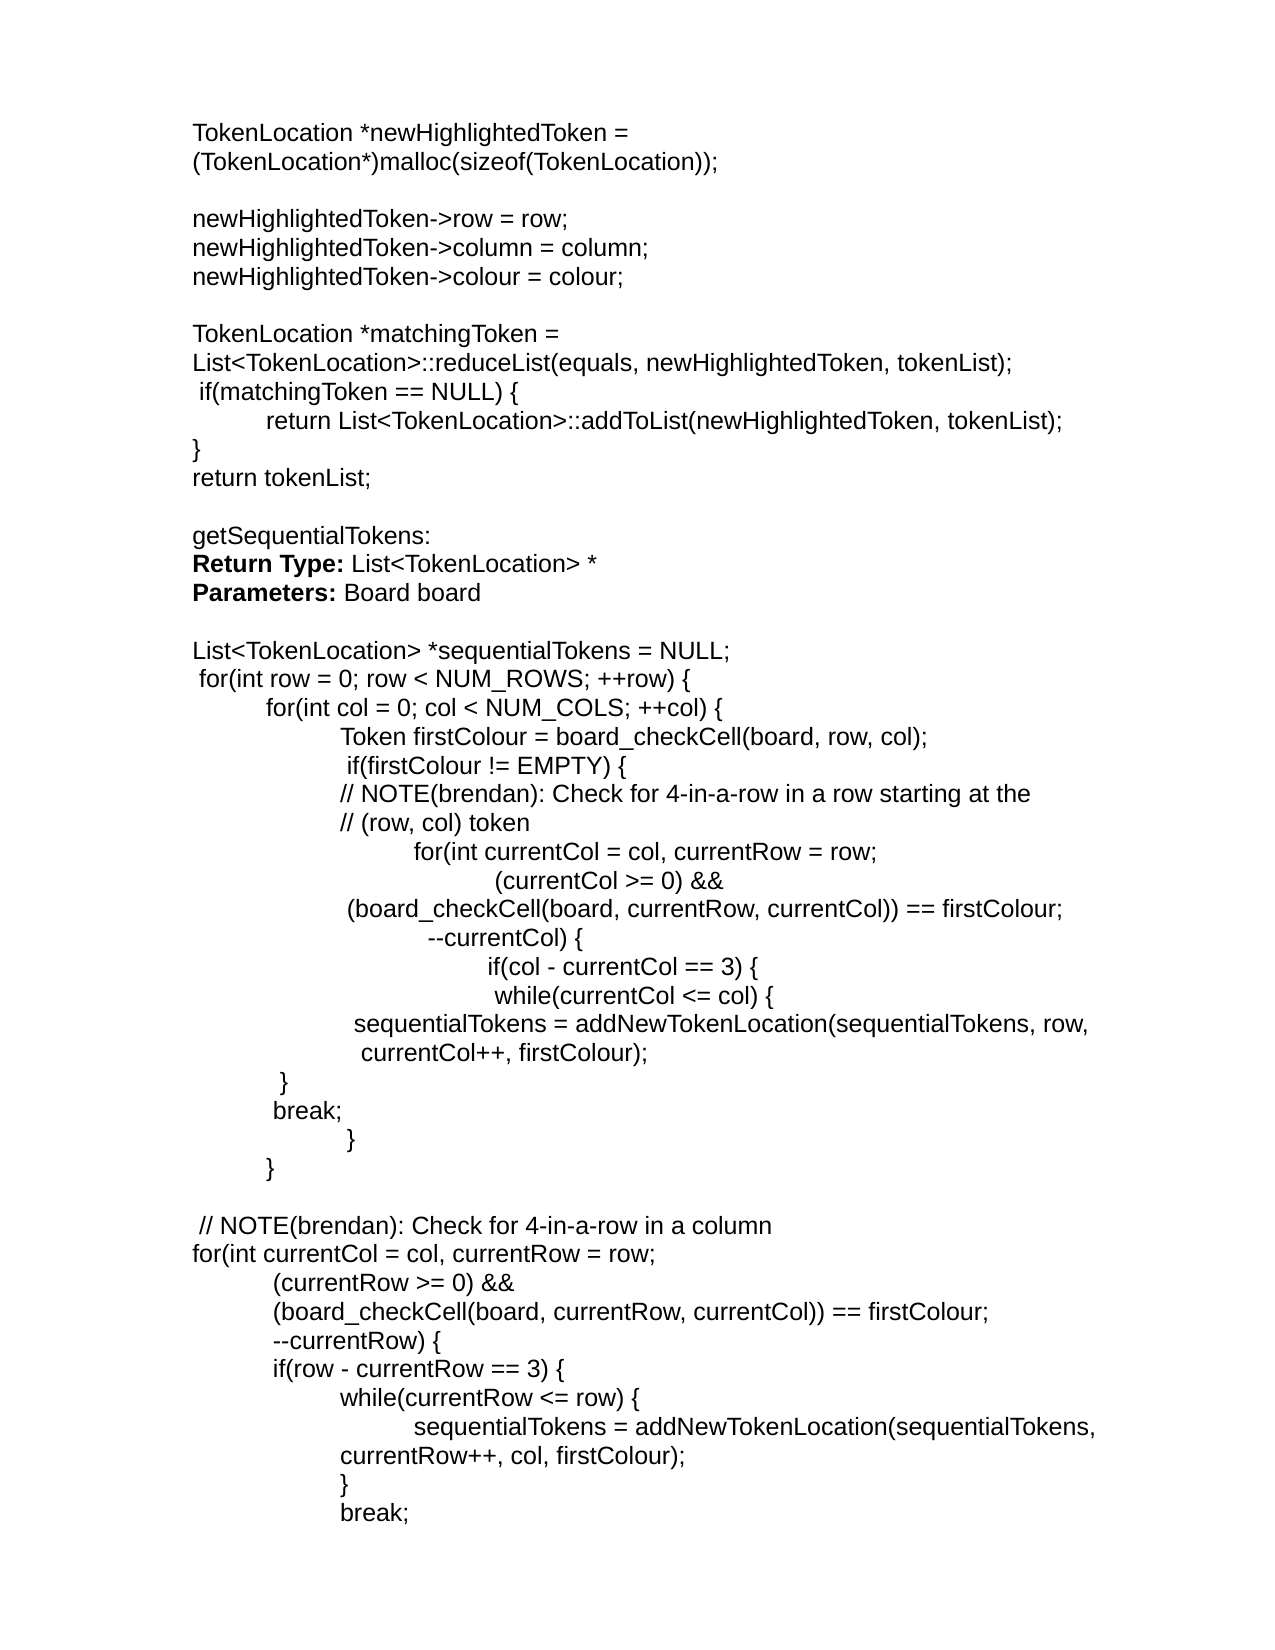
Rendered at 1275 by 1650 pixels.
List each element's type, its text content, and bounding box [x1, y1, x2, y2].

text if(matchingToken == NULL) { [118, 377, 1157, 406]
text // NOTE(brendan): Check for 4-in-a-row in a column [118, 1211, 1157, 1239]
text if(col - currentCol == 3) { [118, 952, 1157, 981]
text for(int currentCol = col, currentRow = row; [118, 837, 1157, 866]
text (board_checkCell(board, currentRow, currentCol)) == firstColour; [118, 1297, 1157, 1326]
text currentCol++, firstColour); [118, 1038, 1157, 1067]
text TokenLocation *newHighlightedToken = (TokenLocation*)malloc(sizeof(TokenLocation)); [118, 118, 1157, 176]
text newHighlightedToken->column = column; [118, 233, 1157, 262]
text sequentialTokens = addNewTokenLocation(sequentialTokens, [118, 1412, 1157, 1441]
text break; [118, 1498, 1157, 1527]
text newHighlightedToken->colour = colour; [118, 262, 1157, 291]
text newHighlightedToken->row = row; [118, 204, 1157, 233]
text for(int currentCol = col, currentRow = row; [118, 1239, 1157, 1268]
text // NOTE(brendan): Check for 4-in-a-row in a row starting at the [118, 779, 1157, 808]
text --currentCol) { [118, 923, 1157, 952]
text Token firstColour = board_checkCell(board, row, col); [118, 722, 1157, 751]
text Parameters: Board board [118, 578, 1157, 607]
text getSequentialTokens: [118, 521, 1157, 549]
text if(row - currentRow == 3) { [118, 1354, 1157, 1383]
text --currentRow) { [118, 1326, 1157, 1354]
text Return Type: List<TokenLocation> * [118, 549, 1157, 578]
text while(currentRow <= row) { [118, 1383, 1157, 1412]
text // (row, col) token [118, 808, 1157, 837]
text sequentialTokens = addNewTokenLocation(sequentialTokens, row, [118, 1009, 1157, 1038]
text return tokenList; [118, 463, 1157, 492]
text (currentRow >= 0) && [118, 1268, 1157, 1297]
text TokenLocation *matchingToken = [118, 319, 1157, 348]
text } [118, 434, 1157, 463]
text while(currentCol <= col) { [118, 981, 1157, 1009]
text currentRow++, col, firstColour); [118, 1441, 1157, 1469]
text } [118, 1469, 1157, 1498]
text return List<TokenLocation>::addToList(newHighlightedToken, tokenList); [118, 406, 1157, 434]
text if(firstColour != EMPTY) { [118, 751, 1157, 779]
text break; [118, 1096, 1157, 1124]
text } [118, 1067, 1157, 1096]
text } [118, 1124, 1157, 1153]
text for(int row = 0; row < NUM_ROWS; ++row) { [118, 664, 1157, 693]
text } [118, 1153, 1157, 1182]
text (board_checkCell(board, currentRow, currentCol)) == firstColour; [118, 894, 1157, 923]
text List<TokenLocation> *sequentialTokens = NULL; [118, 636, 1157, 664]
text (currentCol >= 0) && [118, 866, 1157, 894]
text for(int col = 0; col < NUM_COLS; ++col) { [118, 693, 1157, 722]
text List<TokenLocation>::reduceList(equals, newHighlightedToken, tokenList); [118, 348, 1157, 377]
